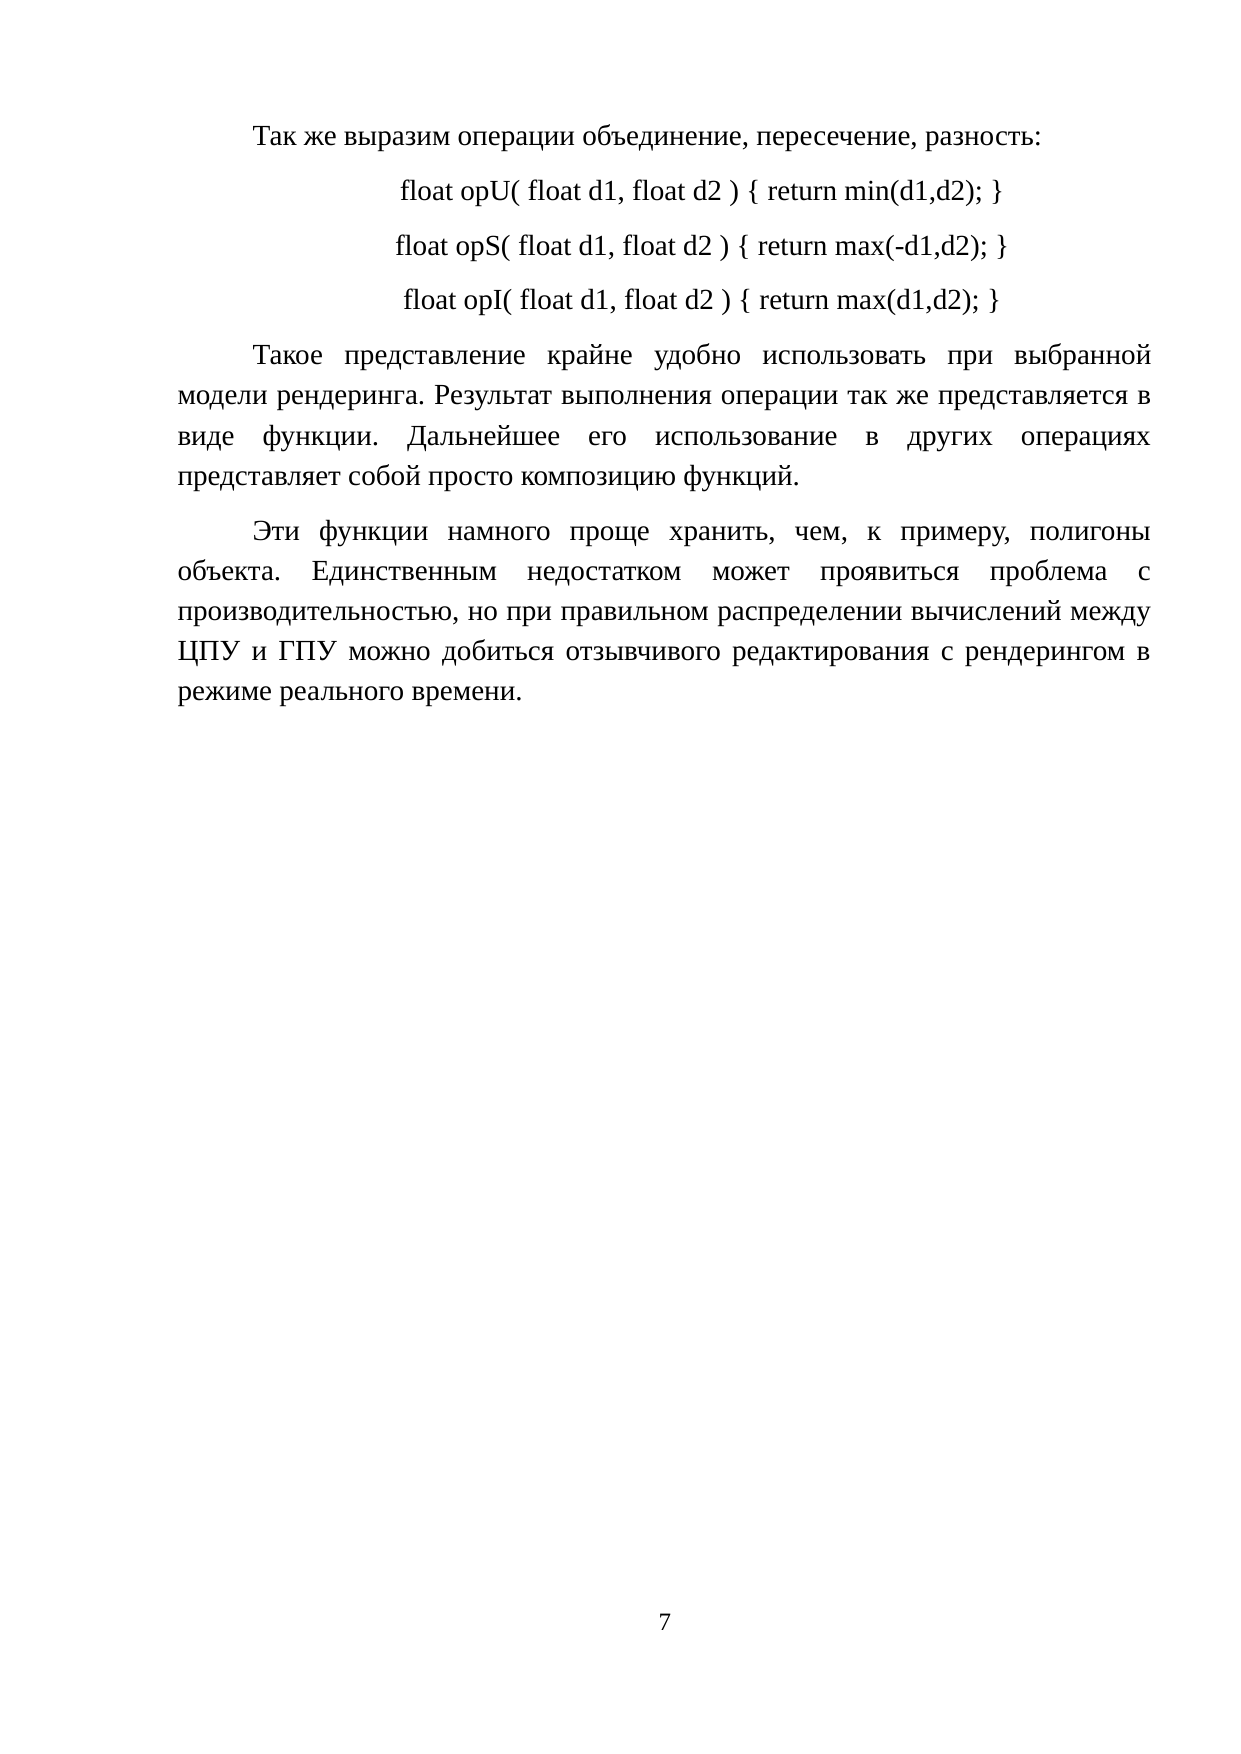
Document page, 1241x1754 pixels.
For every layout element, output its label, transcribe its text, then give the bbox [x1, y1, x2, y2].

subtitle Такое представление крайне удобно использовать при выбранной модели рендеринга. Результат выполнения операции так же представляется в виде функции. Дальнейшее его использование в других операциях представляет собой просто композицию функций. [177, 337, 1152, 491]
subtitle Так же выразим операции объединение, пересечение, разность: [177, 118, 1152, 152]
subtitle float opU( float d1, float d2 ) { return min(d1,d2); } [177, 173, 1152, 206]
subtitle float opI( float d1, float d2 ) { return max(d1,d2); } [177, 282, 1152, 316]
subtitle float opS( float d1, float d2 ) { return max(-d1,d2); } [177, 228, 1152, 261]
subtitle Эти функции намного проще хранить, чем, к примеру, полигоны объекта. Единственным недостатком может проявиться проблема с производительностью, но при правильном распределении вычислений между ЦПУ и ГПУ можно добиться отзывчивого редактирования с рендерингом в режиме реального времени. [177, 513, 1152, 707]
